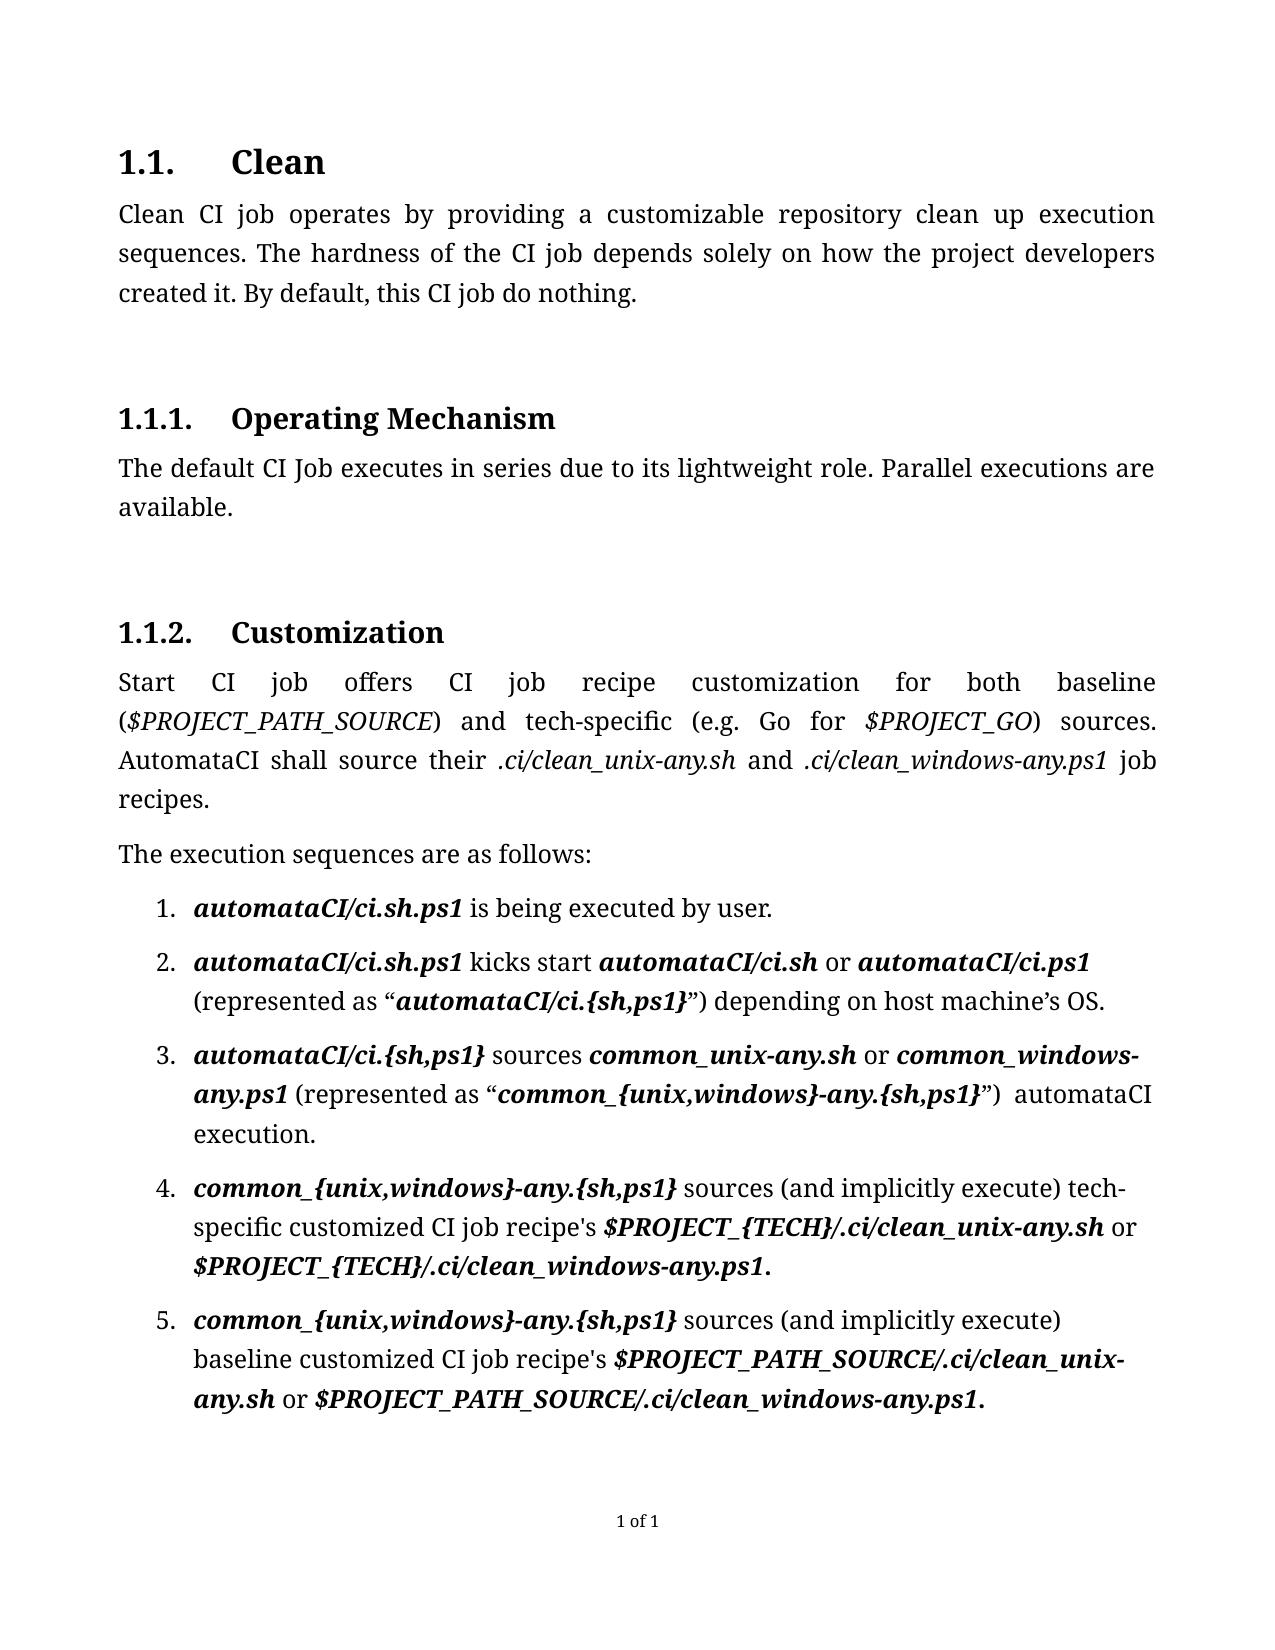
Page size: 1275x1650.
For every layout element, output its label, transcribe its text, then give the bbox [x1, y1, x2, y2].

text The default CI Job executes in series due to its lightweight role. Parallel executions are available. [118, 450, 1157, 523]
list common_{unix,windows}-any.{sh,ps1} sources (and implicitly execute) tech-specific customized CI job recipe's $PROJECT_{TECH}/.ci/clean_unix-any.sh or $PROJECT_{TECH}/.ci/clean_windows-any.ps1. [156, 1170, 1157, 1283]
subtitle Clean [118, 139, 1157, 184]
text The execution sequences are as follows: [118, 836, 1157, 870]
list common_{unix,windows}-any.{sh,ps1} sources (and implicitly execute) baseline customized CI job recipe's $PROJECT_PATH_SOURCE/.ci/clean_unix-any.sh or $PROJECT_PATH_SOURCE/.ci/clean_windows-any.ps1. [156, 1303, 1157, 1415]
text Start CI job offers CI job recipe customization for both baseline ($PROJECT_PATH_SOURCE) and tech-specific (e.g. Go for $PROJECT_GO) sources. AutomataCI shall source their .ci/clean_unix-any.sh and .ci/clean_windows-any.ps1 job recipes. [118, 664, 1157, 816]
list automataCI/ci.sh.ps1 is being executed by user. [156, 890, 1157, 924]
list automataCI/ci.{sh,ps1} sources common_unix-any.sh or common_windows-any.ps1 (represented as “common_{unix,windows}-any.{sh,ps1}”) automataCI execution. [156, 1038, 1157, 1150]
list automataCI/ci.sh.ps1 kicks start automataCI/ci.sh or automataCI/ci.ps1 (represented as “automataCI/ci.{sh,ps1}”) depending on host machine’s OS. [156, 944, 1157, 1018]
subtitle Operating Mechanism [118, 398, 1157, 438]
subtitle Customization [118, 612, 1157, 652]
text Clean CI job operates by providing a customizable repository clean up execution sequences. The hardness of the CI job depends solely on how the project developers created it. By default, this CI job do nothing. [118, 197, 1157, 309]
